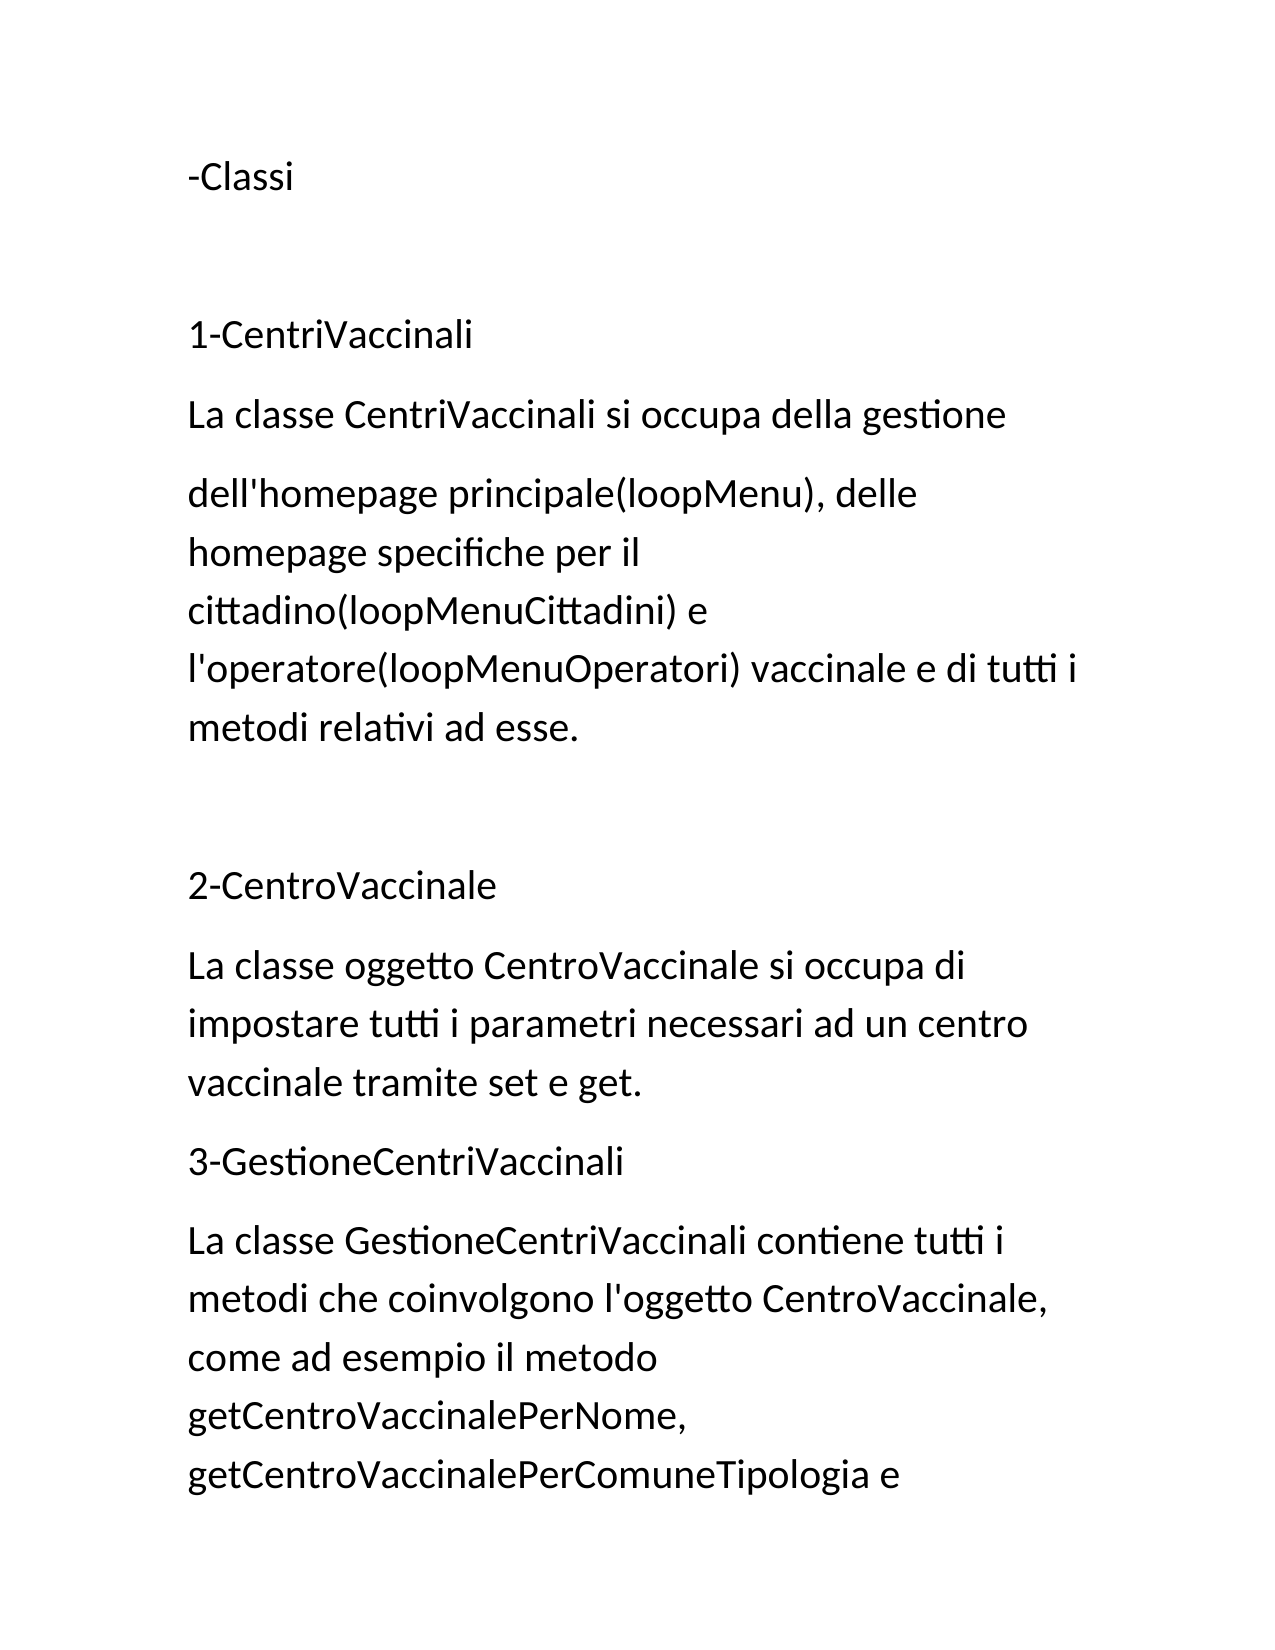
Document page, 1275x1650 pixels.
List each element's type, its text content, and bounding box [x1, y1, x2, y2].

text -Classi [187, 150, 1087, 201]
text 2-CentroVaccinale [187, 859, 1087, 910]
text La classe oggetto CentroVaccinale si occupa di impostare tutti i parametri necessari ad un centro vaccinale tramite set e get. [187, 939, 1087, 1106]
text 1-CentriVaccinali [187, 308, 1087, 359]
text La classe CentriVaccinali si occupa della gestione [187, 388, 1087, 439]
text 3-GestioneCentriVaccinali [187, 1135, 1087, 1186]
text dell'homepage principale(loopMenu), delle homepage specifiche per il cittadino(loopMenuCittadini) e l'operatore(loopMenuOperatori) vaccinale e di tutti i metodi relativi ad esse. [187, 467, 1087, 752]
text La classe GestioneCentriVaccinali contiene tutti i metodi che coinvolgono l'oggetto CentroVaccinale, come ad esempio il metodo getCentroVaccinalePerNome, getCentroVaccinalePerComuneTipologia e [187, 1214, 1087, 1499]
